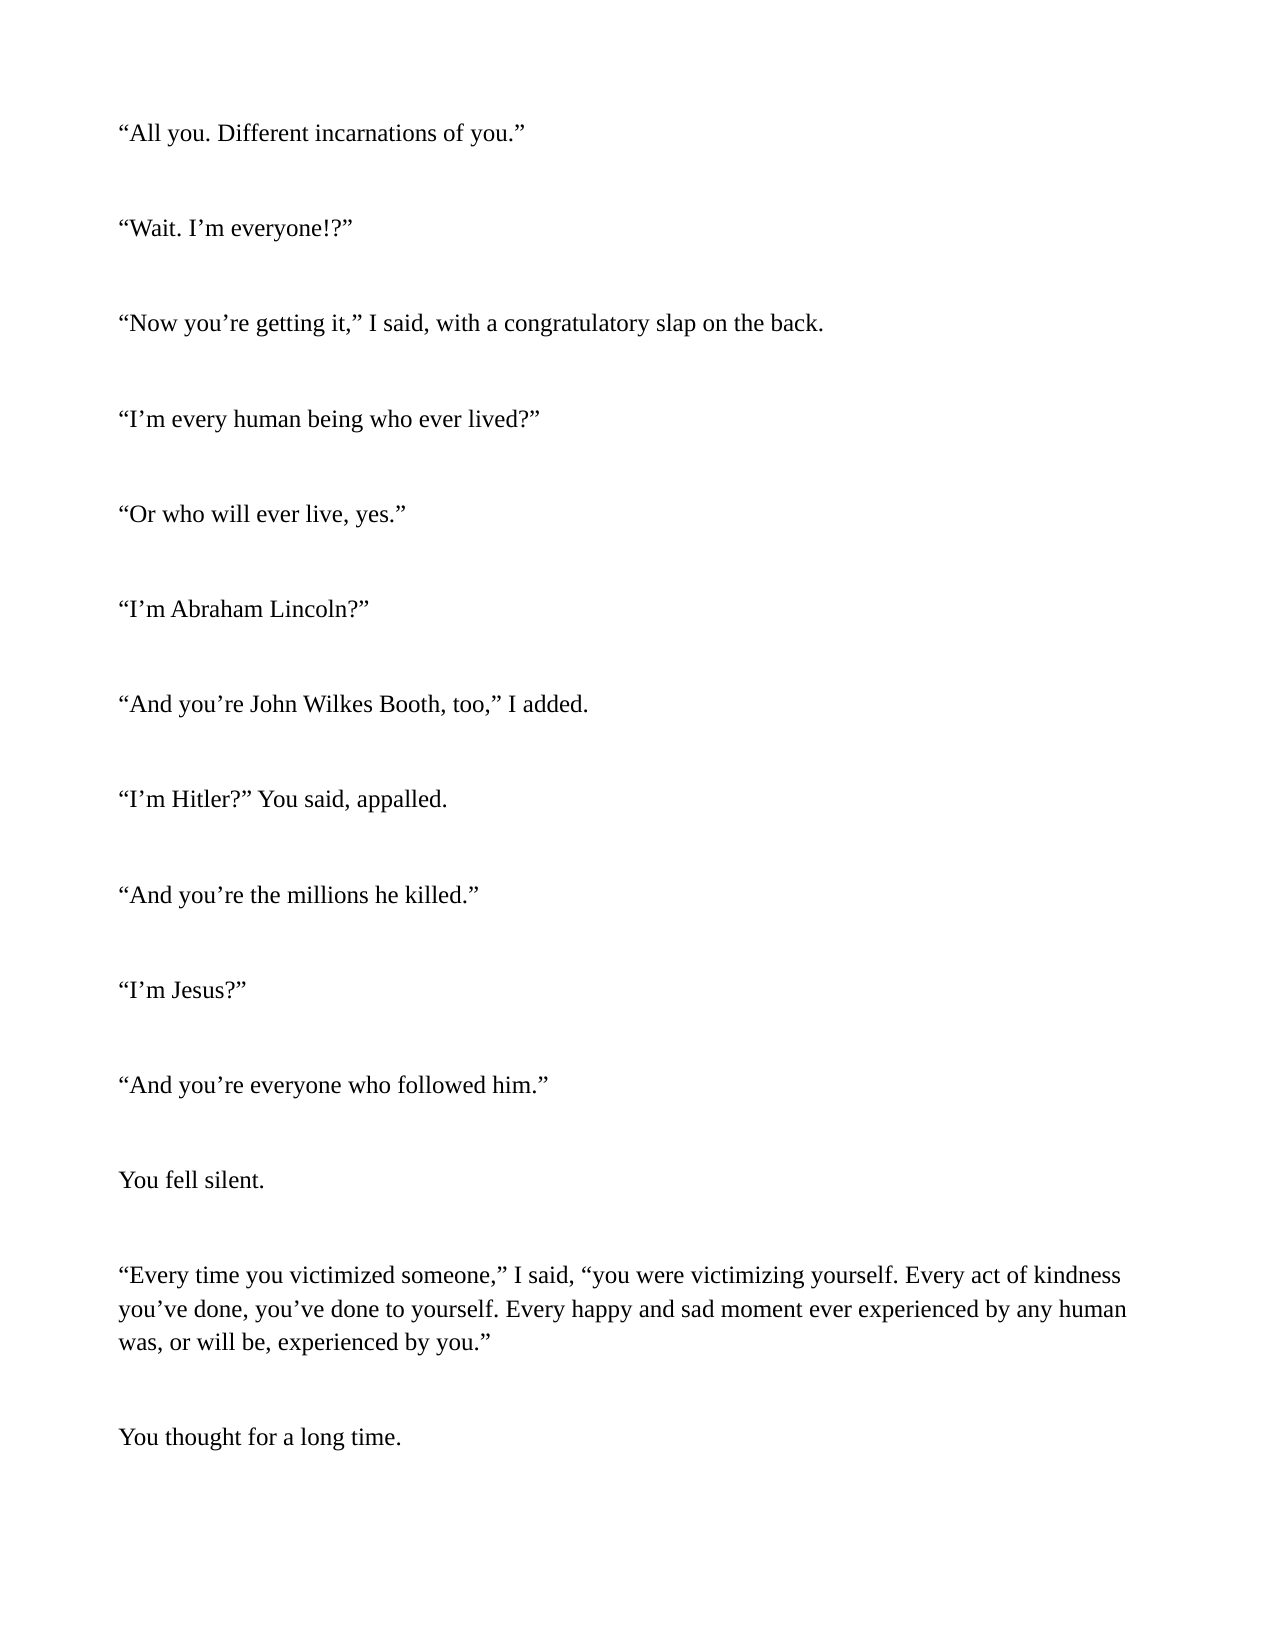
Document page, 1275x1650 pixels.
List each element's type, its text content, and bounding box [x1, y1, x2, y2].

text “I’m Jesus?” [118, 975, 1157, 1004]
text “And you’re everyone who followed him.” [118, 1070, 1157, 1099]
text “Every time you victimized someone,” I said, “you were victimizing yourself. Every act of kindness you’ve done, you’ve done to yourself. Every happy and sad moment ever experienced by any human was, or will be, experienced by you.” [118, 1261, 1157, 1355]
text “All you. Different incarnations of you.” [118, 118, 1157, 147]
text “I’m Hitler?” You said, appalled. [118, 784, 1157, 813]
text “And you’re John Wilkes Booth, too,” I added. [118, 689, 1157, 718]
text “I’m every human being who ever lived?” [118, 404, 1157, 432]
text “I’m Abraham Lincoln?” [118, 594, 1157, 623]
text “And you’re the millions he killed.” [118, 880, 1157, 908]
text You fell silent. [118, 1165, 1157, 1194]
text “Now you’re getting it,” I said, with a congratulatory slap on the back. [118, 308, 1157, 337]
text “Or who will ever live, yes.” [118, 499, 1157, 528]
text “Wait. I’m everyone!?” [118, 213, 1157, 242]
text You thought for a long time. [118, 1422, 1157, 1451]
